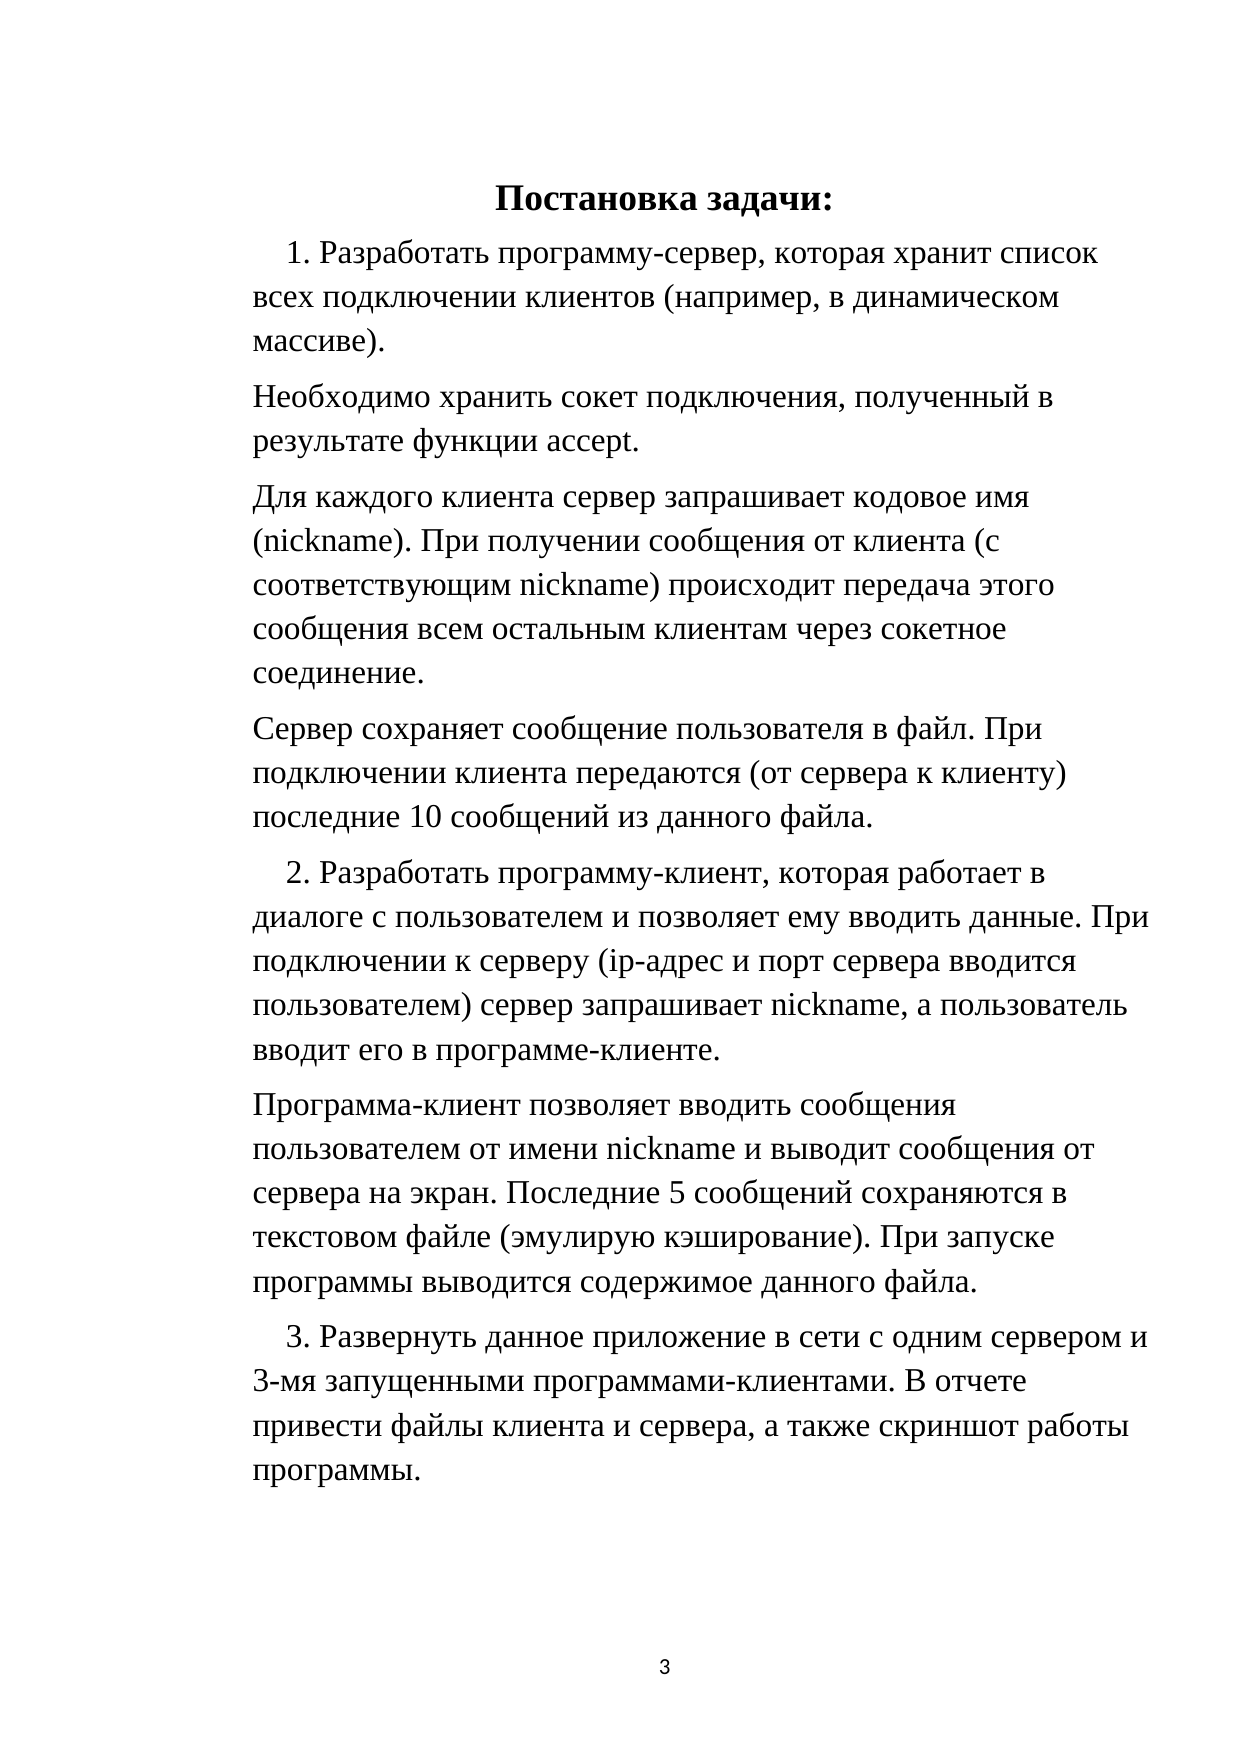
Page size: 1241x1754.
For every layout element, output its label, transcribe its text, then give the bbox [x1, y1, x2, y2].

list 3. Развернуть данное приложение в сети с одним сервером и 3-мя запущенными программами-клиентами. В отчете привести файлы клиента и сервера, а также скриншот работы программы. [252, 1317, 1152, 1487]
list 1. Разработать программу-сервер, которая хранит список всех подключении клиентов (например, в динамическом массиве). [252, 233, 1152, 359]
text Постановка задачи: [177, 176, 1152, 219]
list Программа-клиент позволяет вводить сообщения пользователем от имени nickname и выводит сообщения от сервера на экран. Последние 5 сообщений сохраняются в текстовом файле (эмулирую кэширование). При запуске программы выводится содержимое данного файла. [252, 1084, 1152, 1299]
list Для каждого клиента сервер запрашивает кодовое имя (nickname). При получении сообщения от клиента (с соответствующим nickname) происходит передача этого сообщения всем остальным клиентам через сокетное соединение. [252, 476, 1152, 691]
list Необходимо хранить сокет подключения, полученный в результате функции accept. [252, 377, 1152, 459]
list 2. Разработать программу-клиент, которая работает в диалоге с пользователем и позволяет ему вводить данные. При подключении к серверу (ip-адрес и порт сервера вводится пользователем) сервер запрашивает nickname, а пользователь вводит его в программе-клиенте. [252, 852, 1152, 1067]
list Сервер сохраняет сообщение пользователя в файл. При подключении клиента передаются (от сервера к клиенту) последние 10 сообщений из данного файла. [252, 708, 1152, 835]
